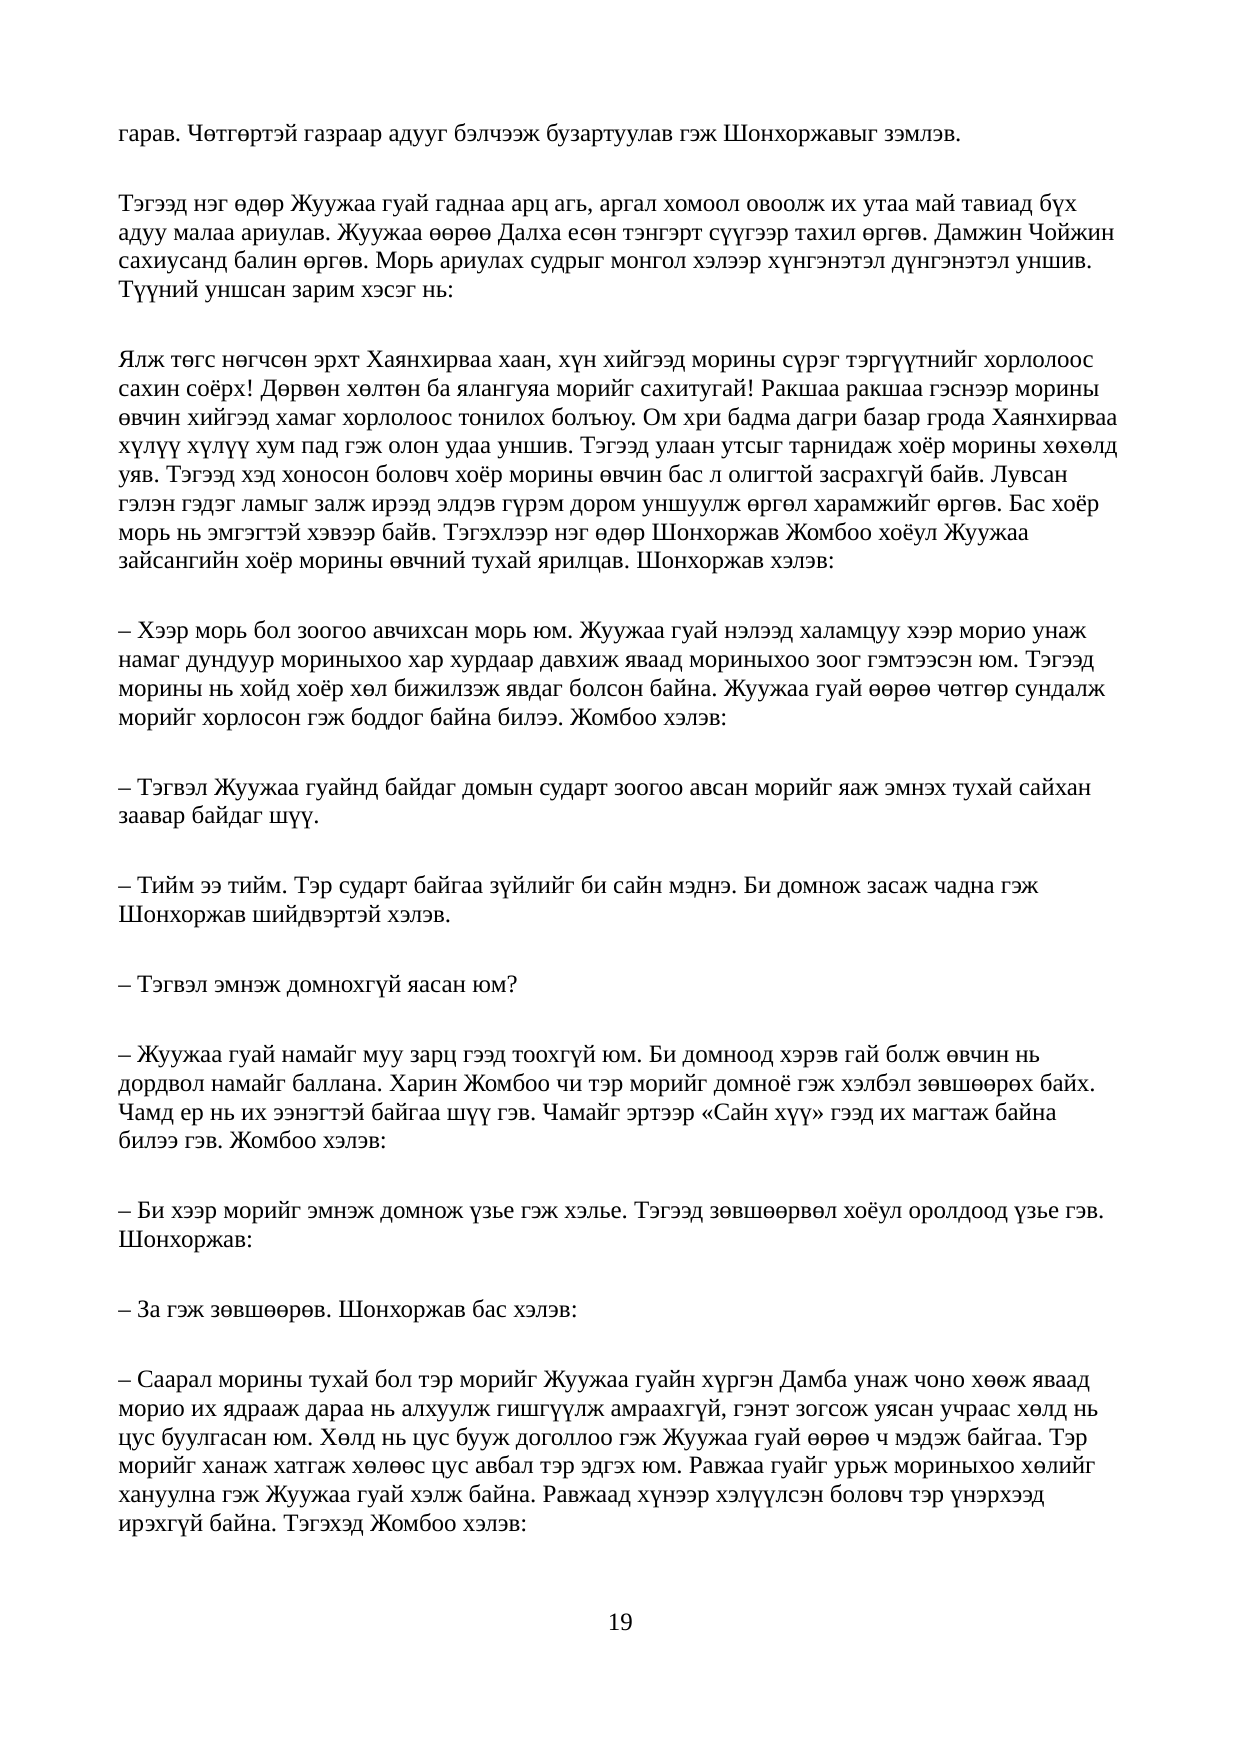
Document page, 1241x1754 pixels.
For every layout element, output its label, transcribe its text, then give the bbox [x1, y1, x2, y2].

text – За гэж зөвшөөрөв. Шонхоржав бас хэлэв: [118, 1294, 1122, 1352]
text Тэгээд нэг өдөр Жуужаа гуай гаднаа арц агь, аргал хомоол овоолж их утаа май тавиад бүх адуу малаа ариулав. Жуужаа өөрөө Далха есөн тэнгэрт сүүгээр тахил өргөв. Дамжин Чойжин сахиусанд балин өргөв. Морь ариулах судрыг монгол хэлээр хүнгэнэтэл дүнгэнэтэл уншив. Түүний уншсан зарим хэсэг нь: [118, 188, 1122, 332]
text Ялж төгс нөгчсөн эрхт Хаянхирваа хаан, хүн хийгээд морины сүрэг тэргүүтнийг хорлолоос сахин соёрх! Дөрвөн хөлтөн ба ялангуяа морийг сахитугай! Ракшаа ракшаа гэснээр морины өвчин хийгээд хамаг хорлолоос тонилох болъюу. Ом хри бадма дагри базар грода Хаянхирваа хүлүү хүлүү хум пад гэж олон удаа уншив. Тэгээд улаан утсыг тарнидаж хоёр морины хөхөлд уяв. Тэгээд хэд хоносон боловч хоёр морины өвчин бас л олигтой засрахгүй байв. Лувсан гэлэн гэдэг ламыг залж ирээд элдэв гүрэм дором уншуулж өргөл харамжийг өргөв. Бас хоёр морь нь эмгэгтэй хэвээр байв. Тэгэхлээр нэг өдөр Шонхоржав Жомбоо хоёул Жуужаа зайсангийн хоёр морины өвчний тухай ярилцав. Шонхоржав хэлэв: [118, 344, 1122, 603]
text гарав. Чөтгөртэй газраар адууг бэлчээж бузартуулав гэж Шонхоржавыг зэмлэв. [118, 118, 1122, 176]
text – Саарал морины тухай бол тэр морийг Жуужаа гуайн хүргэн Дамба унаж чоно хөөж яваад морио их ядрааж дараа нь алхуулж гишгүүлж амраахгүй, гэнэт зогсож уясан учраас хөлд нь цус буулгасан юм. Хөлд нь цус бууж доголлоо гэж Жуужаа гуай өөрөө ч мэдэж байгаа. Тэр морийг ханаж хатгаж хөлөөс цус авбал тэр эдгэх юм. Равжаа гуайг урьж мориныхоо хөлийг хануулна гэж Жуужаа гуай хэлж байна. Равжаад хүнээр хэлүүлсэн боловч тэр үнэрхээд ирэхгүй байна. Тэгэхэд Жомбоо хэлэв: [118, 1364, 1122, 1566]
text – Би хээр морийг эмнэж домнож үзье гэж хэлье. Тэгээд зөвшөөрвөл хоёул оролдоод үзье гэв. Шонхоржав: [118, 1196, 1122, 1282]
text – Жуужаа гуай намайг муу зарц гээд тоохгүй юм. Би домноод хэрэв гай болж өвчин нь дордвол намайг баллана. Харин Жомбоо чи тэр морийг домноё гэж хэлбэл зөвшөөрөх байх. Чамд ер нь их ээнэгтэй байгаа шүү гэв. Чамайг эртээр «Сайн хүү» гээд их магтаж байна билээ гэв. Жомбоо хэлэв: [118, 1039, 1122, 1183]
text – Тэгвэл эмнэж домнохгүй яасан юм? [118, 969, 1122, 1027]
text – Тийм ээ тийм. Тэр сударт байгаа зүйлийг би сайн мэднэ. Би домнож засаж чадна гэж Шонхоржав шийдвэртэй хэлэв. [118, 871, 1122, 957]
text – Тэгвэл Жуужаа гуайнд байдаг домын сударт зоогоо авсан морийг яаж эмнэх тухай сайхан заавар байдаг шүү. [118, 772, 1122, 858]
text – Хээр морь бол зоогоо авчихсан морь юм. Жуужаа гуай нэлээд халамцуу хээр морио унаж намаг дундуур мориныхоо хар хурдаар давхиж яваад мориныхоо зоог гэмтээсэн юм. Тэгээд морины нь хойд хоёр хөл бижилзэж явдаг болсон байна. Жуужаа гуай өөрөө чөтгөр сундалж морийг хорлосон гэж боддог байна билээ. Жомбоо хэлэв: [118, 616, 1122, 759]
